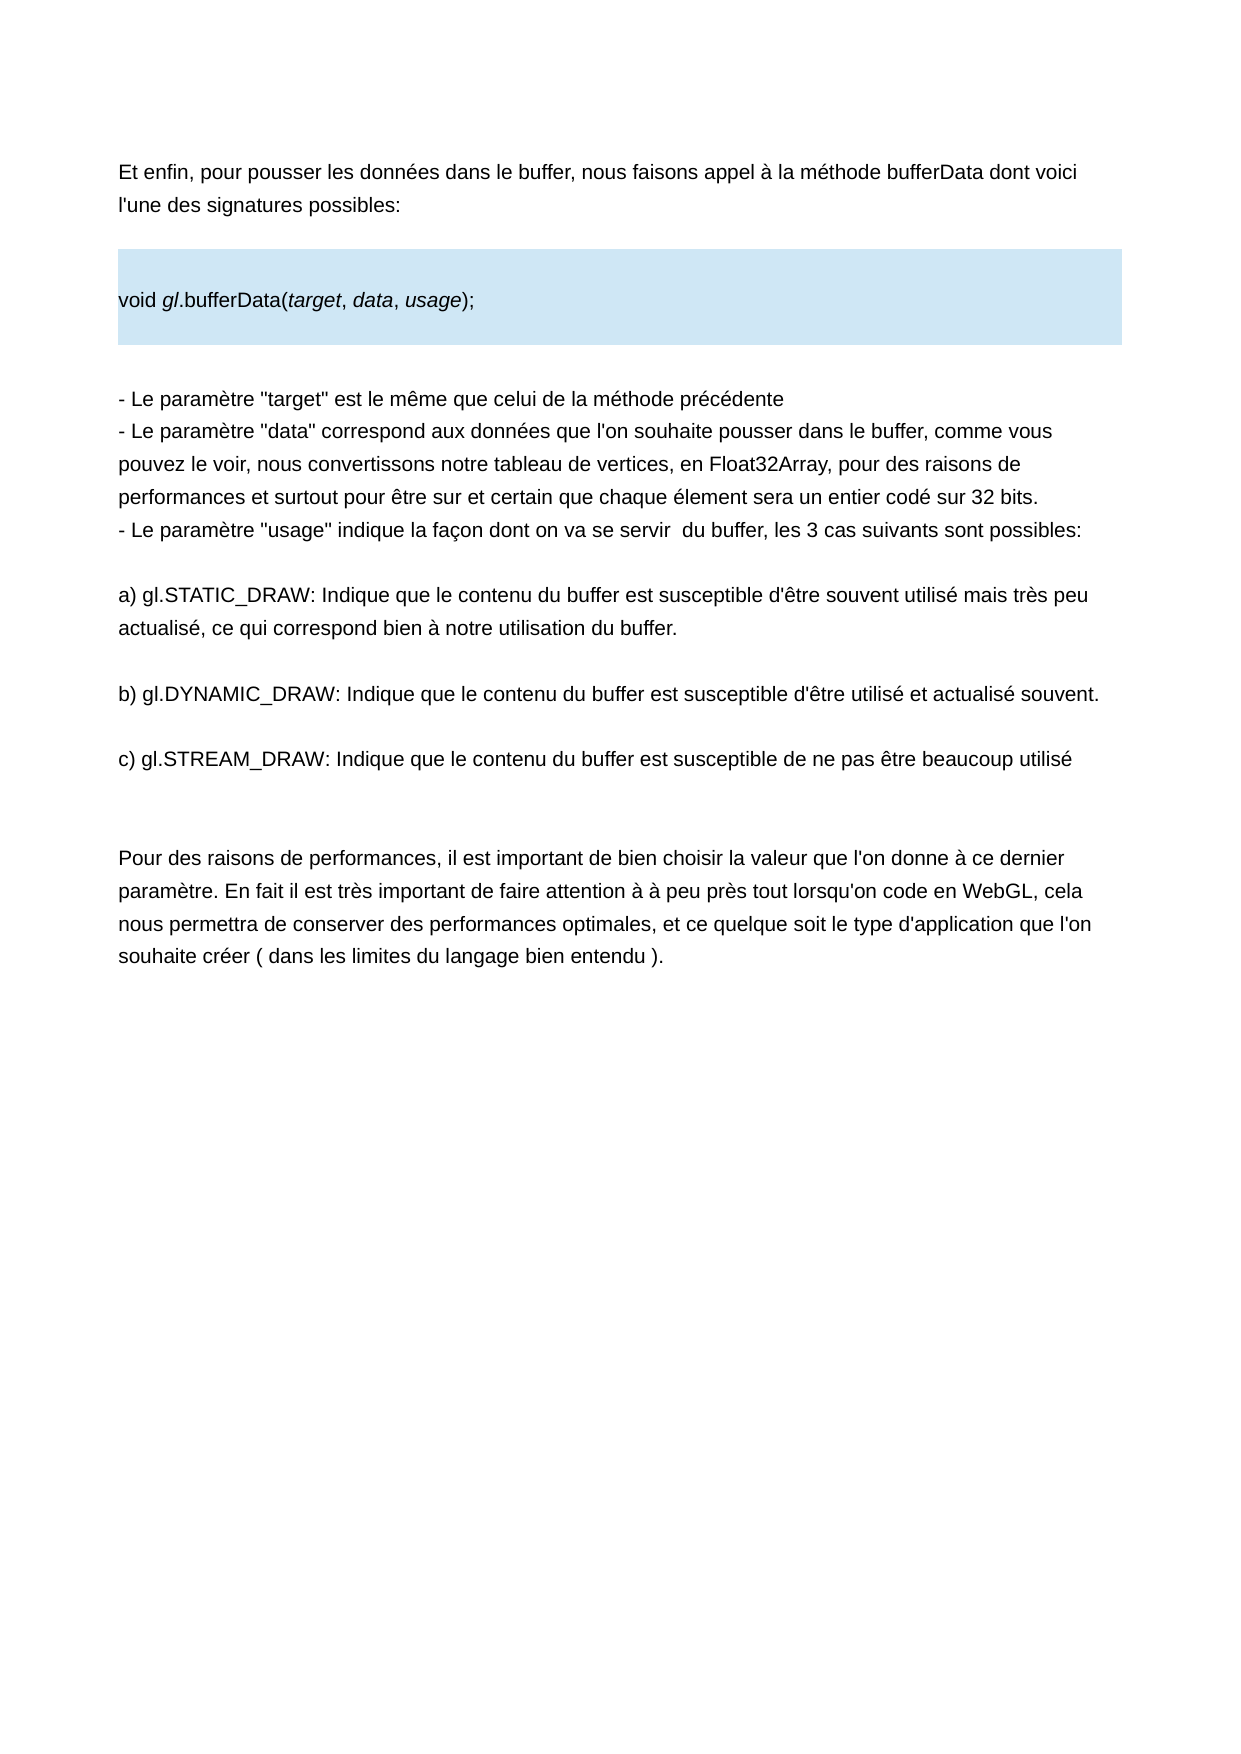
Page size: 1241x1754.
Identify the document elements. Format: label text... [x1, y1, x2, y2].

text a) gl.STATIC_DRAW: Indique que le contenu du buffer est susceptible d'être souvent utilisé mais très peu actualisé, ce qui correspond bien à notre utilisation du buffer. [118, 574, 1122, 640]
text void gl.bufferData(target, data, usage); [118, 282, 1122, 312]
text - Le paramètre "data" correspond aux données que l'on souhaite pousser dans le buffer, comme vous pouvez le voir, nous convertissons notre tableau de vertices, en Float32Array, pour des raisons de performances et surtout pour être sur et certain que chaque élement sera un entier codé sur 32 bits. [118, 410, 1122, 509]
text - Le paramètre "target" est le même que celui de la méthode précédente [118, 377, 1122, 410]
list c) gl.STREAM_DRAW: Indique que le contenu du buffer est susceptible de ne pas être beaucoup utilisé [118, 738, 1122, 771]
text - Le paramètre "usage" indique la façon dont on va se servir du buffer, les 3 cas suivants sont possibles: [118, 509, 1122, 542]
list b) gl.DYNAMIC_DRAW: Indique que le contenu du buffer est susceptible d'être utilisé et actualisé souvent. [118, 673, 1122, 706]
text Et enfin, pour pousser les données dans le buffer, nous faisons appel à la méthode bufferData dont voici l'une des signatures possibles: [118, 151, 1122, 217]
text Pour des raisons de performances, il est important de bien choisir la valeur que l'on donne à ce dernier paramètre. En fait il est très important de faire attention à à peu près tout lorsqu'on code en WebGL, cela nous permettra de conserver des performances optimales, et ce quelque soit le type d'application que l'on souhaite créer ( dans les limites du langage bien entendu ). [118, 837, 1122, 968]
